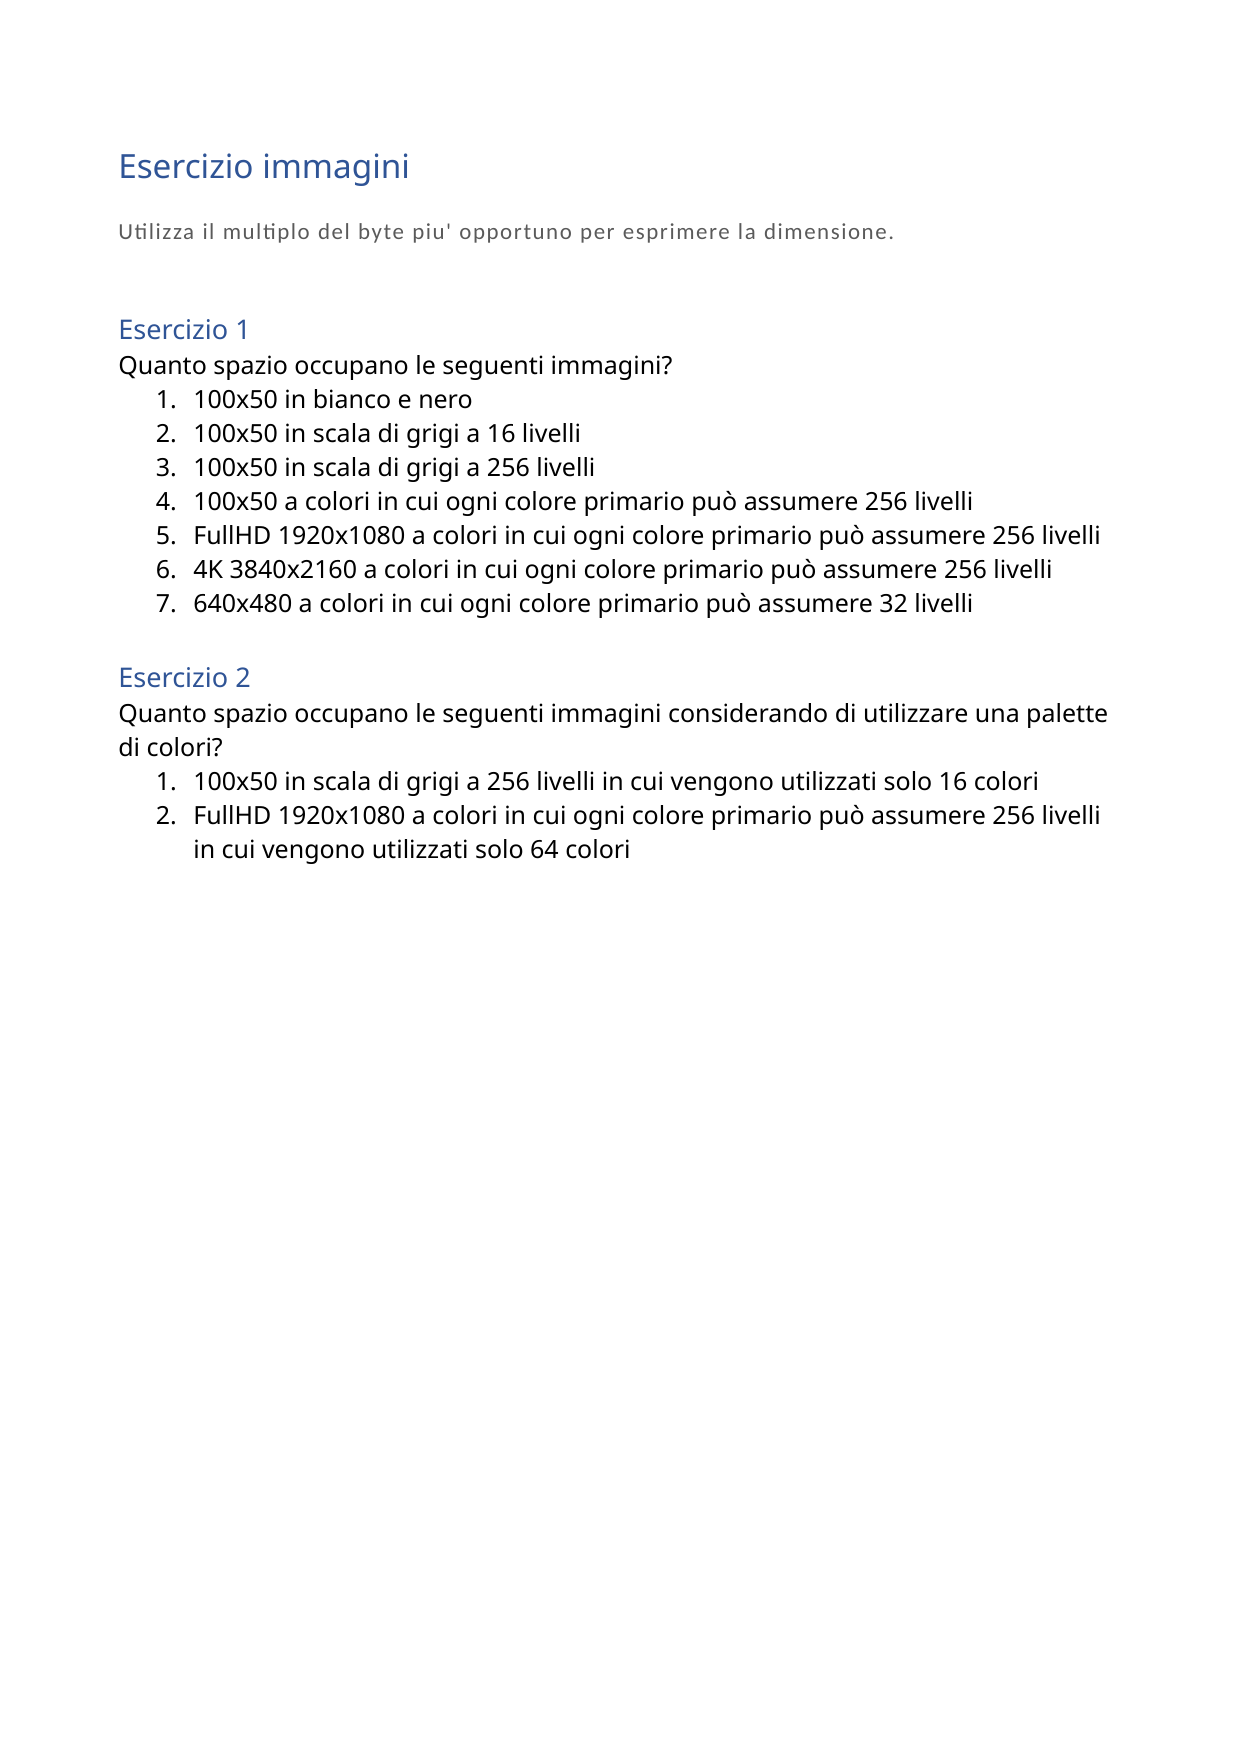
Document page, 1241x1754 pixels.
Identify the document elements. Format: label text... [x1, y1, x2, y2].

subtitle Utilizza il multiplo del byte piu' opportuno per esprimere la dimensione. [118, 217, 1122, 245]
subtitle Esercizio 2 [118, 658, 1122, 695]
list 100x50 in bianco e nero [156, 382, 1122, 416]
list 100x50 in scala di grigi a 16 livelli [156, 416, 1122, 450]
list 100x50 a colori in cui ogni colore primario può assumere 256 livelli [156, 484, 1122, 518]
subtitle Esercizio 1 [118, 311, 1122, 348]
list 100x50 in scala di grigi a 256 livelli [156, 450, 1122, 484]
text Quanto spazio occupano le seguenti immagini? [118, 348, 1122, 382]
list 640x480 a colori in cui ogni colore primario può assumere 32 livelli [156, 586, 1122, 620]
list 4K 3840x2160 a colori in cui ogni colore primario può assumere 256 livelli [156, 552, 1122, 586]
text Quanto spazio occupano le seguenti immagini considerando di utilizzare una palette di colori? [118, 695, 1122, 763]
list 100x50 in scala di grigi a 256 livelli in cui vengono utilizzati solo 16 colori [156, 763, 1122, 797]
list FullHD 1920x1080 a colori in cui ogni colore primario può assumere 256 livelli [156, 518, 1122, 552]
subtitle Esercizio immagini [118, 143, 1122, 188]
list FullHD 1920x1080 a colori in cui ogni colore primario può assumere 256 livelli in cui vengono utilizzati solo 64 colori [156, 797, 1122, 866]
